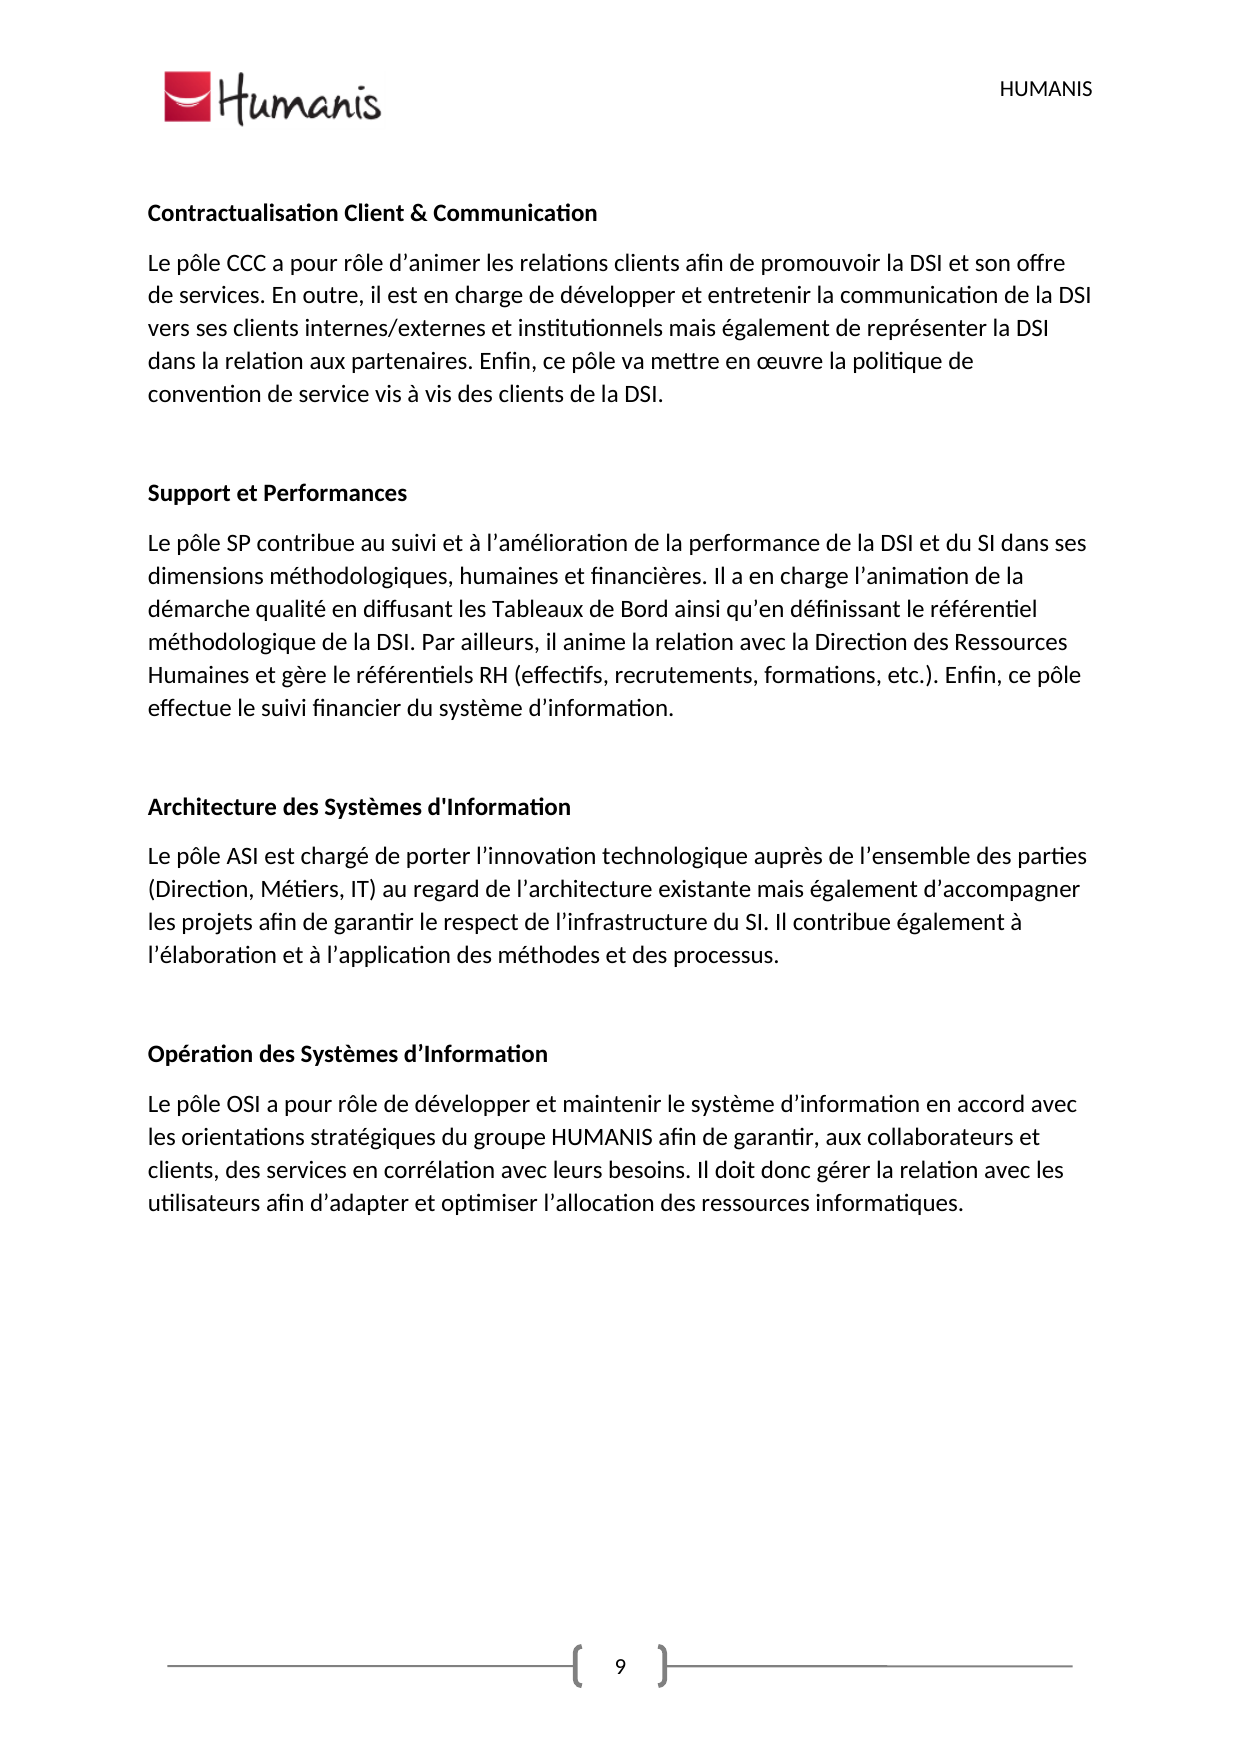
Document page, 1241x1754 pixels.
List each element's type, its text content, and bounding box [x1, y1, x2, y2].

text Le pôle OSI a pour rôle de développer et maintenir le système d’information en accord avec les orientations stratégiques du groupe HUMANIS afin de garantir, aux collaborateurs et clients, des services en corrélation avec leurs besoins. Il doit donc gérer la relation avec les utilisateurs afin d’adapter et optimiser l’allocation des ressources informatiques. [148, 1088, 1093, 1217]
text Opération des Systèmes d’Information [148, 1038, 1093, 1069]
text Le pôle SP contribue au suivi et à l’amélioration de la performance de la DSI et du SI dans ses dimensions méthodologiques, humaines et financières. Il a en charge l’animation de la démarche qualité en diffusant les Tableaux de Bord ainsi qu’en définissant le référentiel méthodologique de la DSI. Par ailleurs, il anime la relation avec la Direction des Ressources Humaines et gère le référentiels RH (effectifs, recrutements, formations, etc.). Enfin, ce pôle effectue le suivi financier du système d’information. [148, 527, 1093, 722]
text Contractualisation Client & Communication [148, 197, 1093, 228]
picture [163, 71, 386, 130]
text Le pôle ASI est chargé de porter l’innovation technologique auprès de l’ensemble des parties (Direction, Métiers, IT) au regard de l’architecture existante mais également d’accompagner les projets afin de garantir le respect de l’infrastructure du SI. Il contribue également à l’élaboration et à l’application des méthodes et des processus. [148, 841, 1093, 970]
text Le pôle CCC a pour rôle d’animer les relations clients afin de promouvoir la DSI et son offre de services. En outre, il est en charge de développer et entretenir la communication de la DSI vers ses clients internes/externes et institutionnels mais également de représenter la DSI dans la relation aux partenaires. Enfin, ce pôle va mettre en œuvre la politique de convention de service vis à vis des clients de la DSI. [148, 247, 1093, 409]
text Support et Performances [148, 478, 1093, 508]
text Architecture des Systèmes d'Information [148, 791, 1093, 821]
